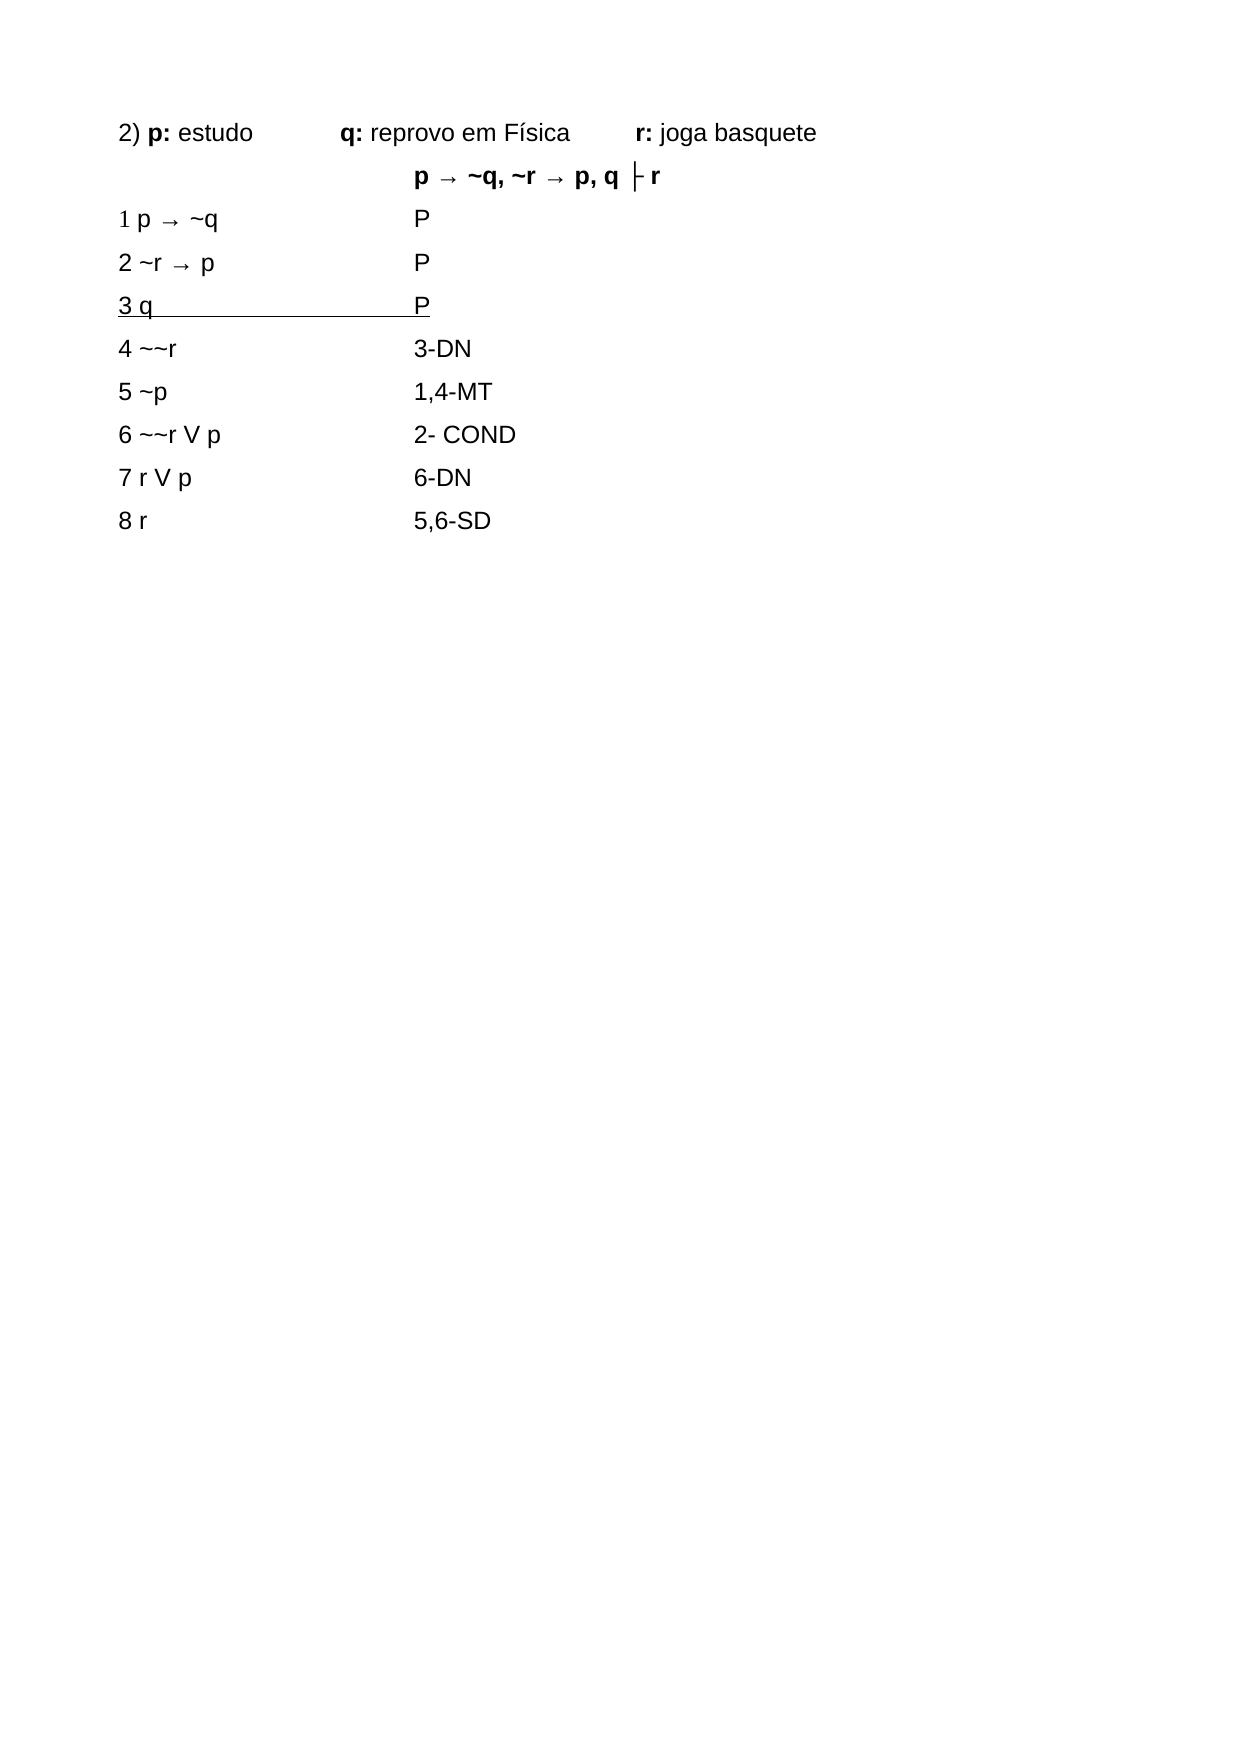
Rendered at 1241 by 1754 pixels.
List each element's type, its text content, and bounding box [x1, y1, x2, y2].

text 5 ~p 1,4-MT [118, 377, 1122, 406]
text 8 r 5,6-SD [118, 506, 1122, 535]
text 4 ~~r 3-DN [118, 334, 1122, 363]
text 1 p → ~q P [118, 204, 1122, 233]
text 6 ~~r V p 2- COND [118, 420, 1122, 449]
text 2) p: estudo q: reprovo em Física r: joga basquete [118, 118, 1122, 147]
text p → ~q, ~r → p, q ├ r [636, 161, 1122, 190]
text 3 q P [118, 291, 1122, 319]
text 7 r V p 6-DN [118, 463, 1122, 492]
text 2 ~r → p P [118, 248, 1122, 276]
text p → ~q, ~r → p, q ├ r [118, 161, 634, 190]
